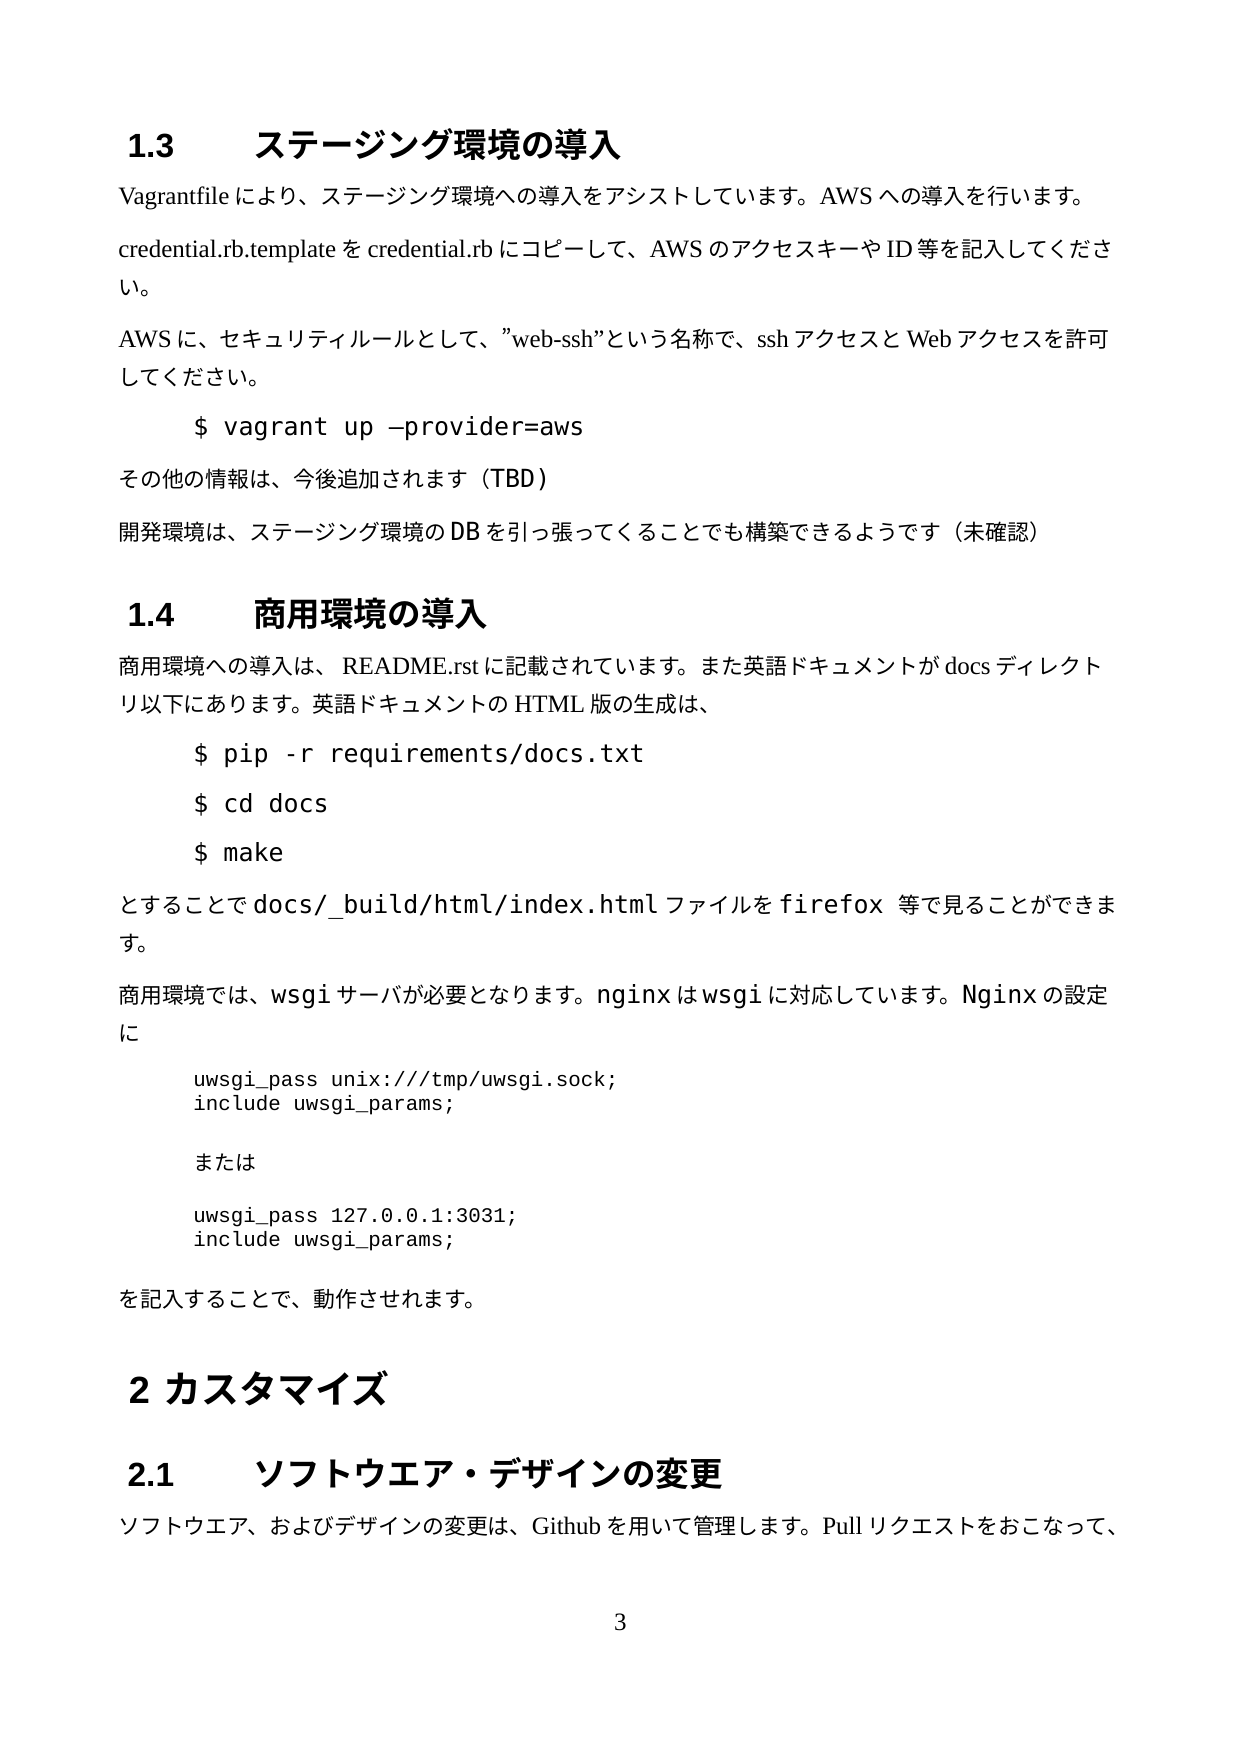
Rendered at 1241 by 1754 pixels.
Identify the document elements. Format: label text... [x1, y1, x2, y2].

text Vagrantfileにより、ステージング環境への導入をアシストしています。AWSへの導入を行います。 [118, 179, 1122, 211]
subtitle 商用環境の導入 [118, 588, 1122, 636]
text $ vagrant up –provider=aws [193, 412, 1122, 442]
text を記入することで、動作させれます。 [118, 1282, 1122, 1314]
text ソフトウエア、およびデザインの変更は、Githubを用いて管理します。Pullリクエストをおこなって、マージしてください。 [118, 1509, 1122, 1541]
text とすることで docs/_build/html/index.htmlファイルをfirefox 等で見ることができます。 [118, 888, 1122, 958]
text 商用環境への導入は、 README.rstに記載されています。また英語ドキュメントがdocsディレクトリ以下にあります。英語ドキュメントのHTML版の生成は、 [118, 649, 1122, 718]
text $ pip -r requirements/docs.txt [193, 739, 1122, 768]
subtitle カスタマイズ [118, 1360, 1122, 1414]
subtitle ソフトウエア・デザインの変更 [118, 1448, 1122, 1496]
text $ cd docs [193, 789, 1122, 818]
text AWSに、セキュリティルールとして、”web-ssh”という名称で、sshアクセスとWebアクセスを許可してください。 [118, 322, 1122, 392]
text include uwsgi_params; [193, 1093, 1122, 1116]
text credential.rb.templateをcredential.rbにコピーして、AWSのアクセスキーやID等を記入してください。 [118, 232, 1122, 301]
text その他の情報は、今後追加されます（TBD) [118, 462, 1122, 494]
text 開発環境は、ステージング環境のDBを引っ張ってくることでも構築できるようです（未確認） [118, 514, 1122, 546]
text uwsgi_pass unix:///tmp/uwsgi.sock; [193, 1069, 1122, 1093]
subtitle ステージング環境の導入 [118, 118, 1122, 167]
text $ make [193, 838, 1122, 868]
text または [193, 1146, 1122, 1176]
text 商用環境では、wsgiサーバが必要となります。nginxはwsgiに対応しています。Nginxの設定に [118, 978, 1122, 1048]
text uwsgi_pass 127.0.0.1:3031; include uwsgi_params; [193, 1205, 1122, 1253]
